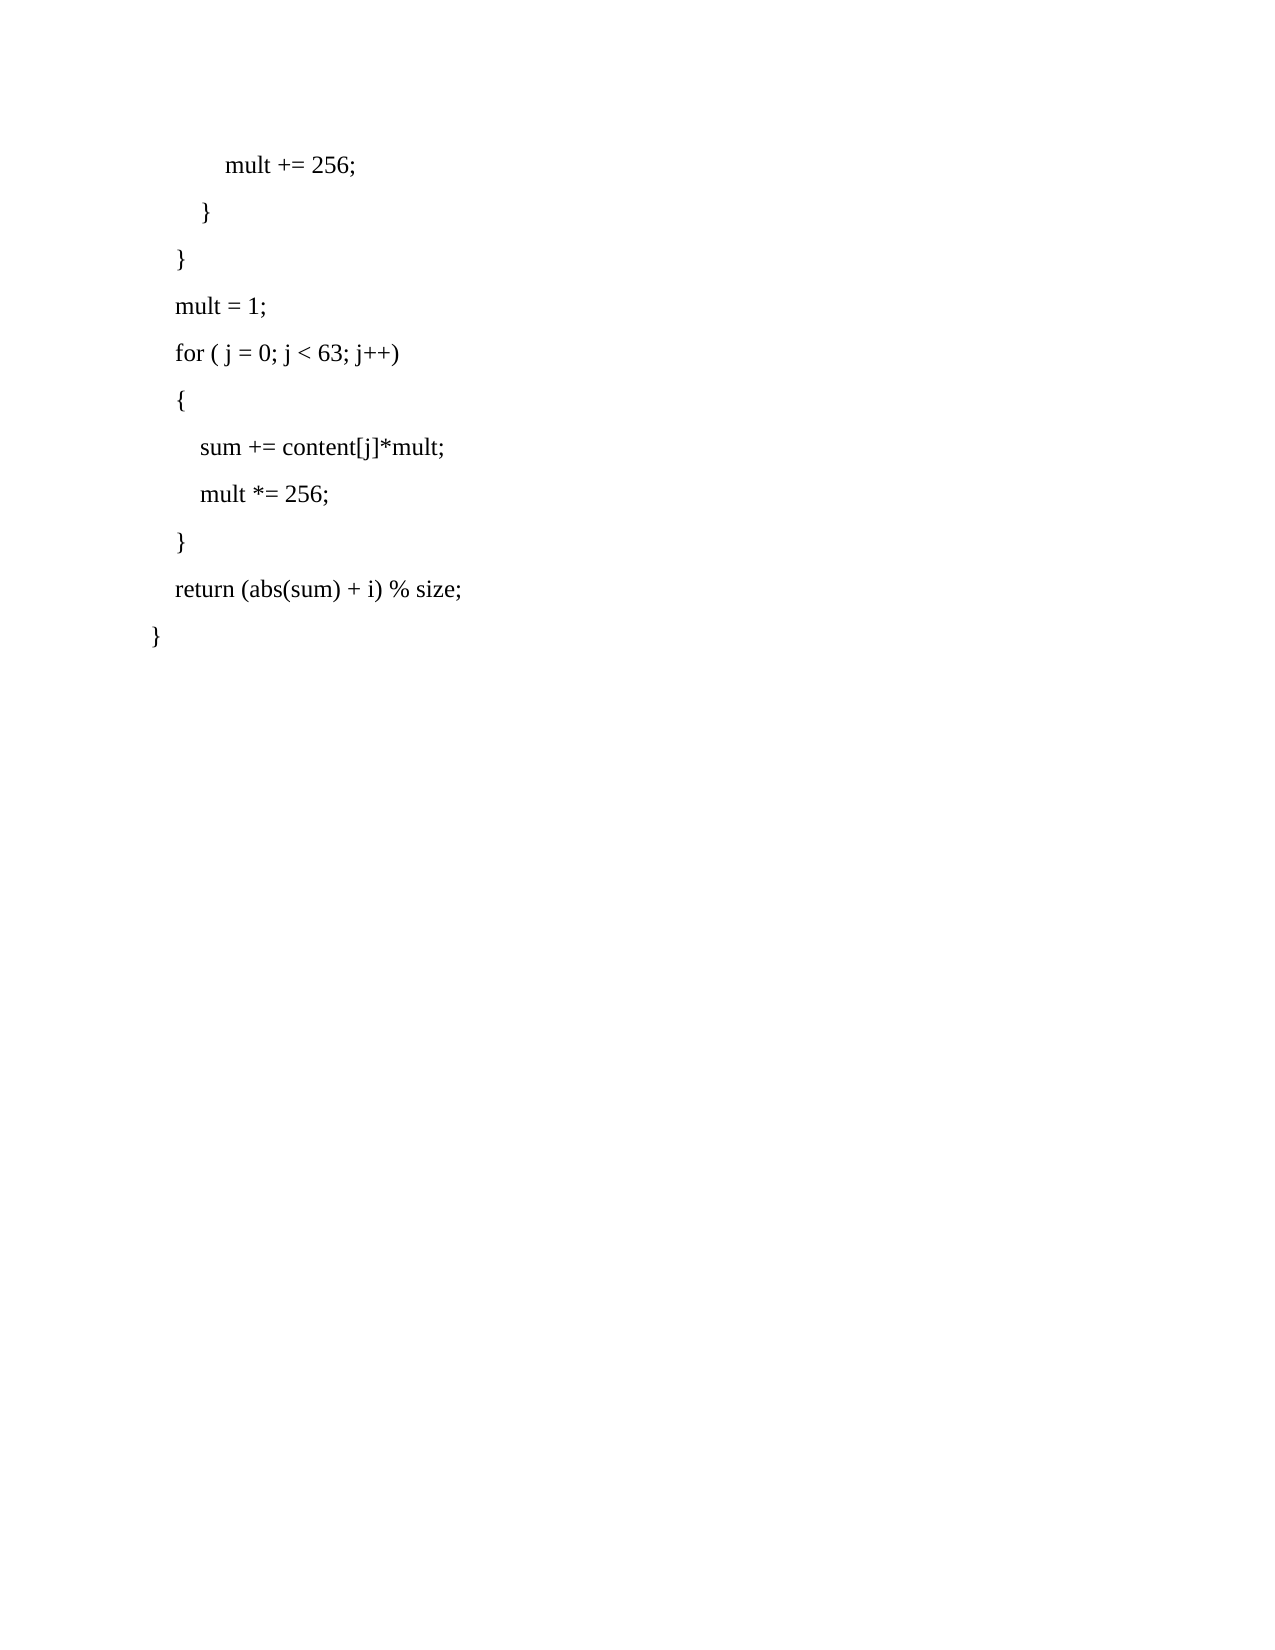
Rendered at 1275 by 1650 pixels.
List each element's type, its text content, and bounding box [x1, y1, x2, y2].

text mult *= 256; [150, 479, 1125, 508]
text } [150, 621, 1125, 649]
text } [150, 244, 1125, 273]
text mult += 256; [150, 150, 1125, 179]
text mult = 1; [150, 291, 1125, 320]
text sum += content[j]*mult; [150, 432, 1125, 461]
text for ( j = 0; j < 63; j++) [150, 338, 1125, 367]
text { [150, 385, 1125, 414]
text return (abs(sum) + i) % size; [150, 574, 1125, 602]
text } [150, 527, 1125, 555]
text } [150, 197, 1125, 226]
